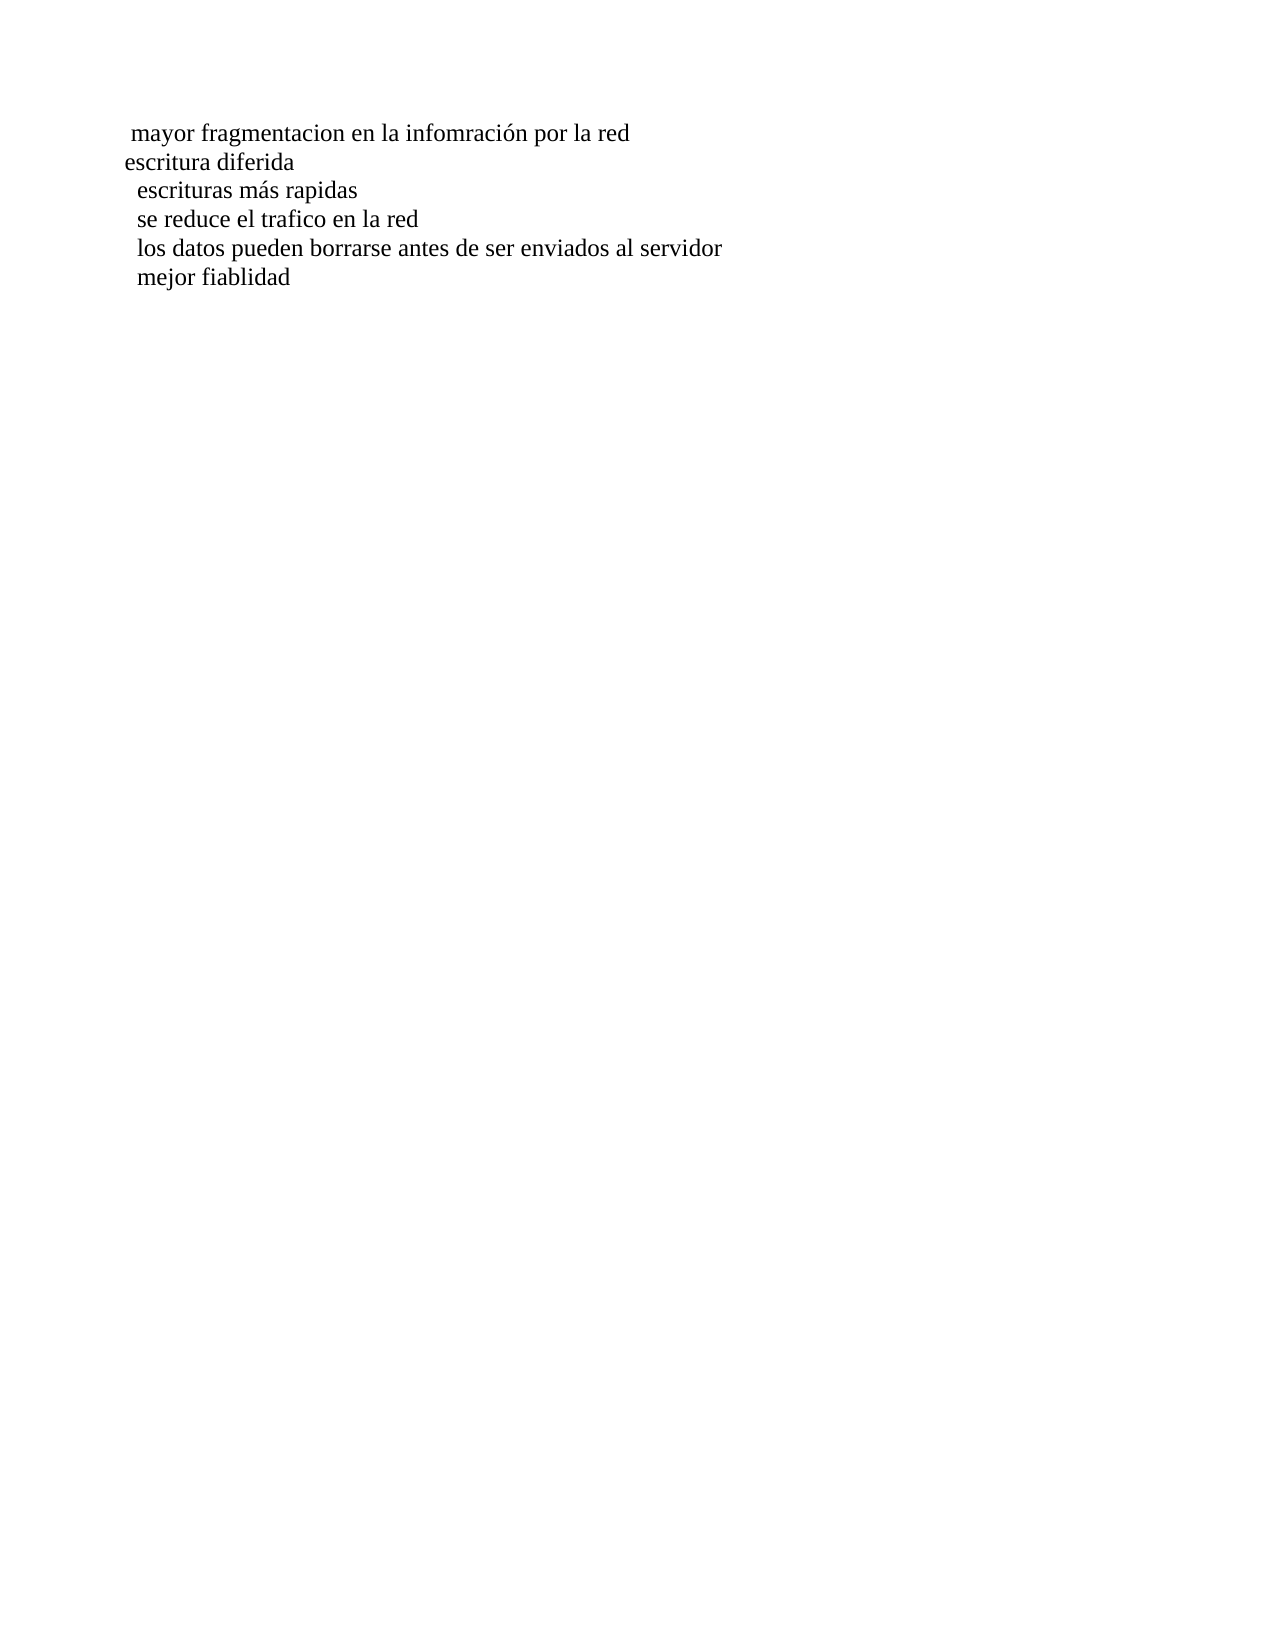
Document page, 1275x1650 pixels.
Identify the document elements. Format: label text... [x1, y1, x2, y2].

text los datos pueden borrarse antes de ser enviados al servidor [118, 233, 1157, 262]
text se reduce el trafico en la red [118, 204, 1157, 233]
text mejor fiablidad [118, 262, 1157, 291]
text escrituras más rapidas [118, 176, 1157, 204]
text mayor fragmentacion en la infomración por la red [118, 118, 1157, 147]
text escritura diferida [118, 147, 1157, 176]
